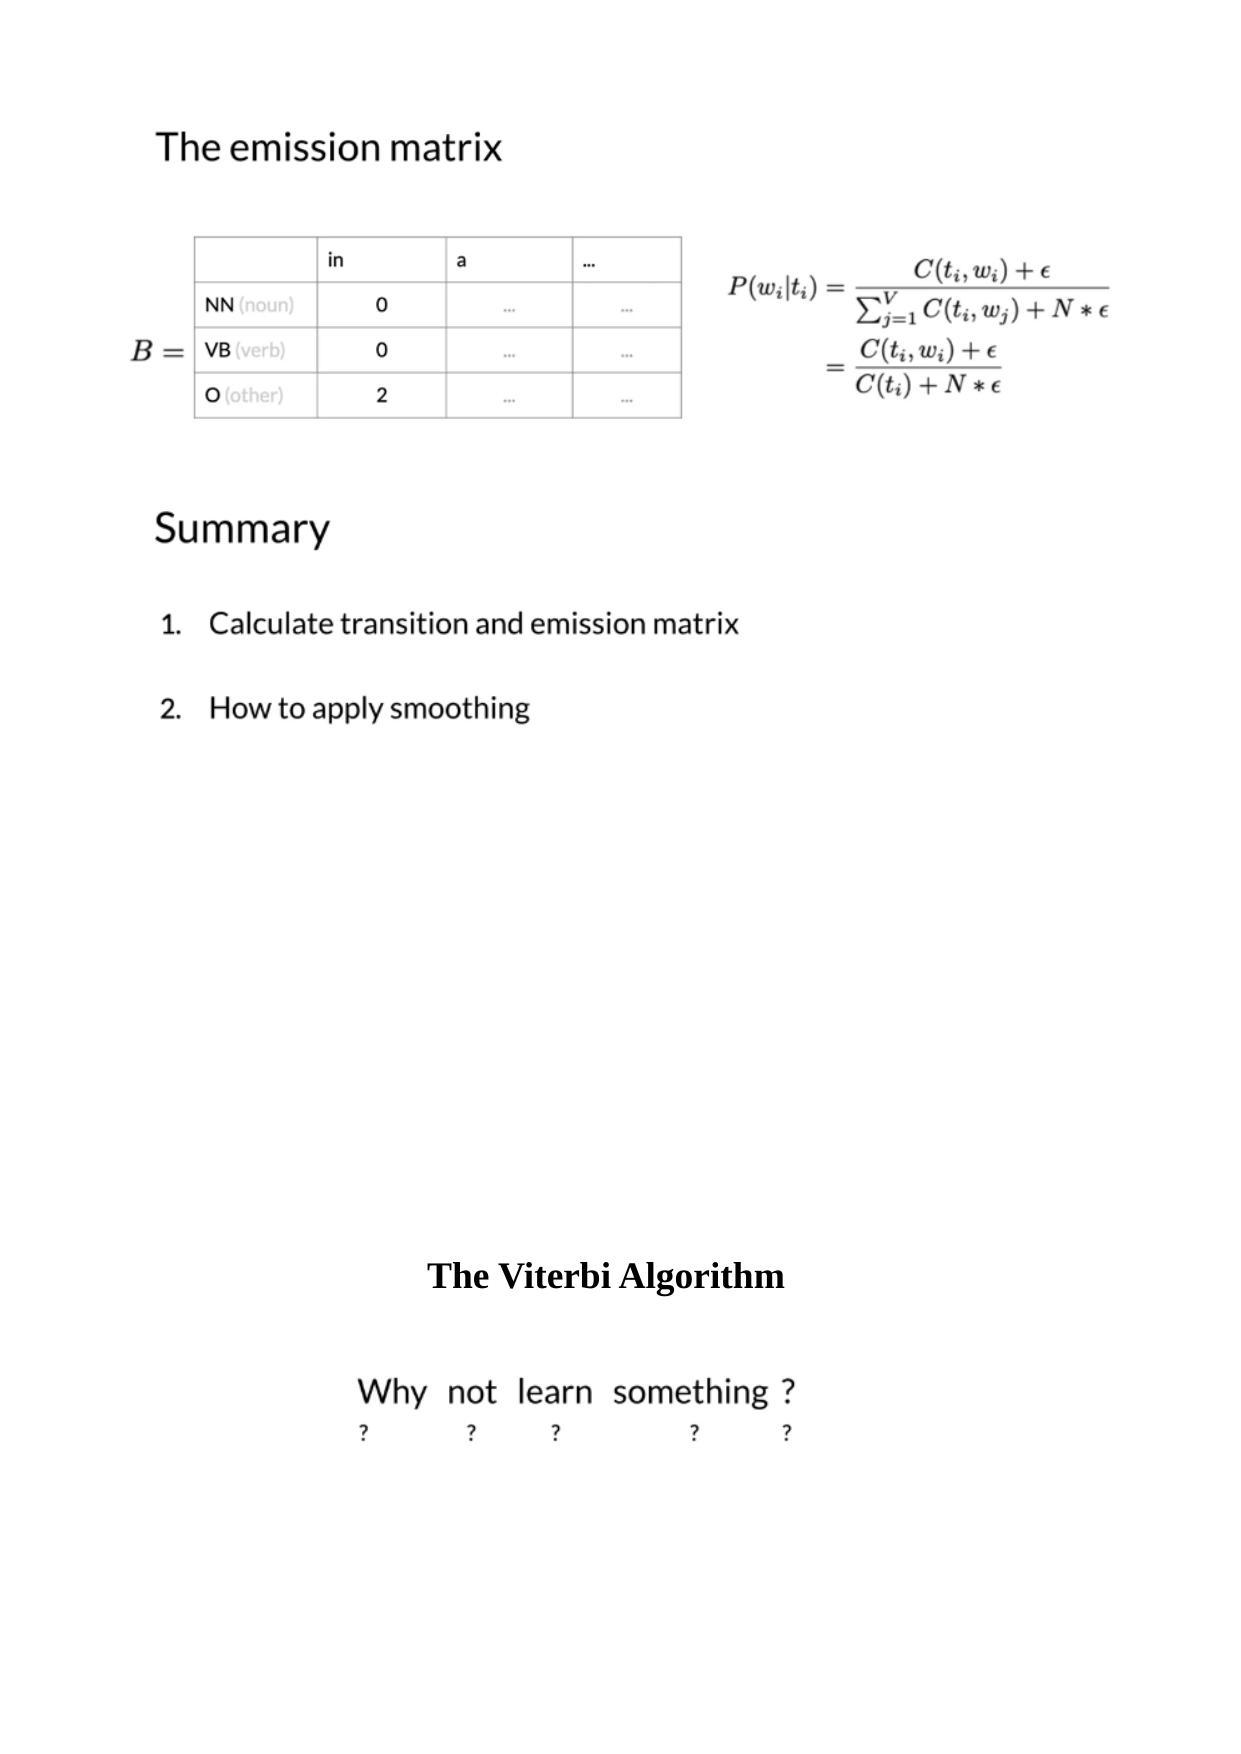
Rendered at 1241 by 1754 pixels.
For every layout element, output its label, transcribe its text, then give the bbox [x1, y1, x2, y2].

picture [118, 118, 1123, 445]
picture [118, 1338, 1123, 1470]
subtitle The Viterbi Algorithm [118, 1254, 1122, 1297]
picture [118, 502, 1123, 746]
